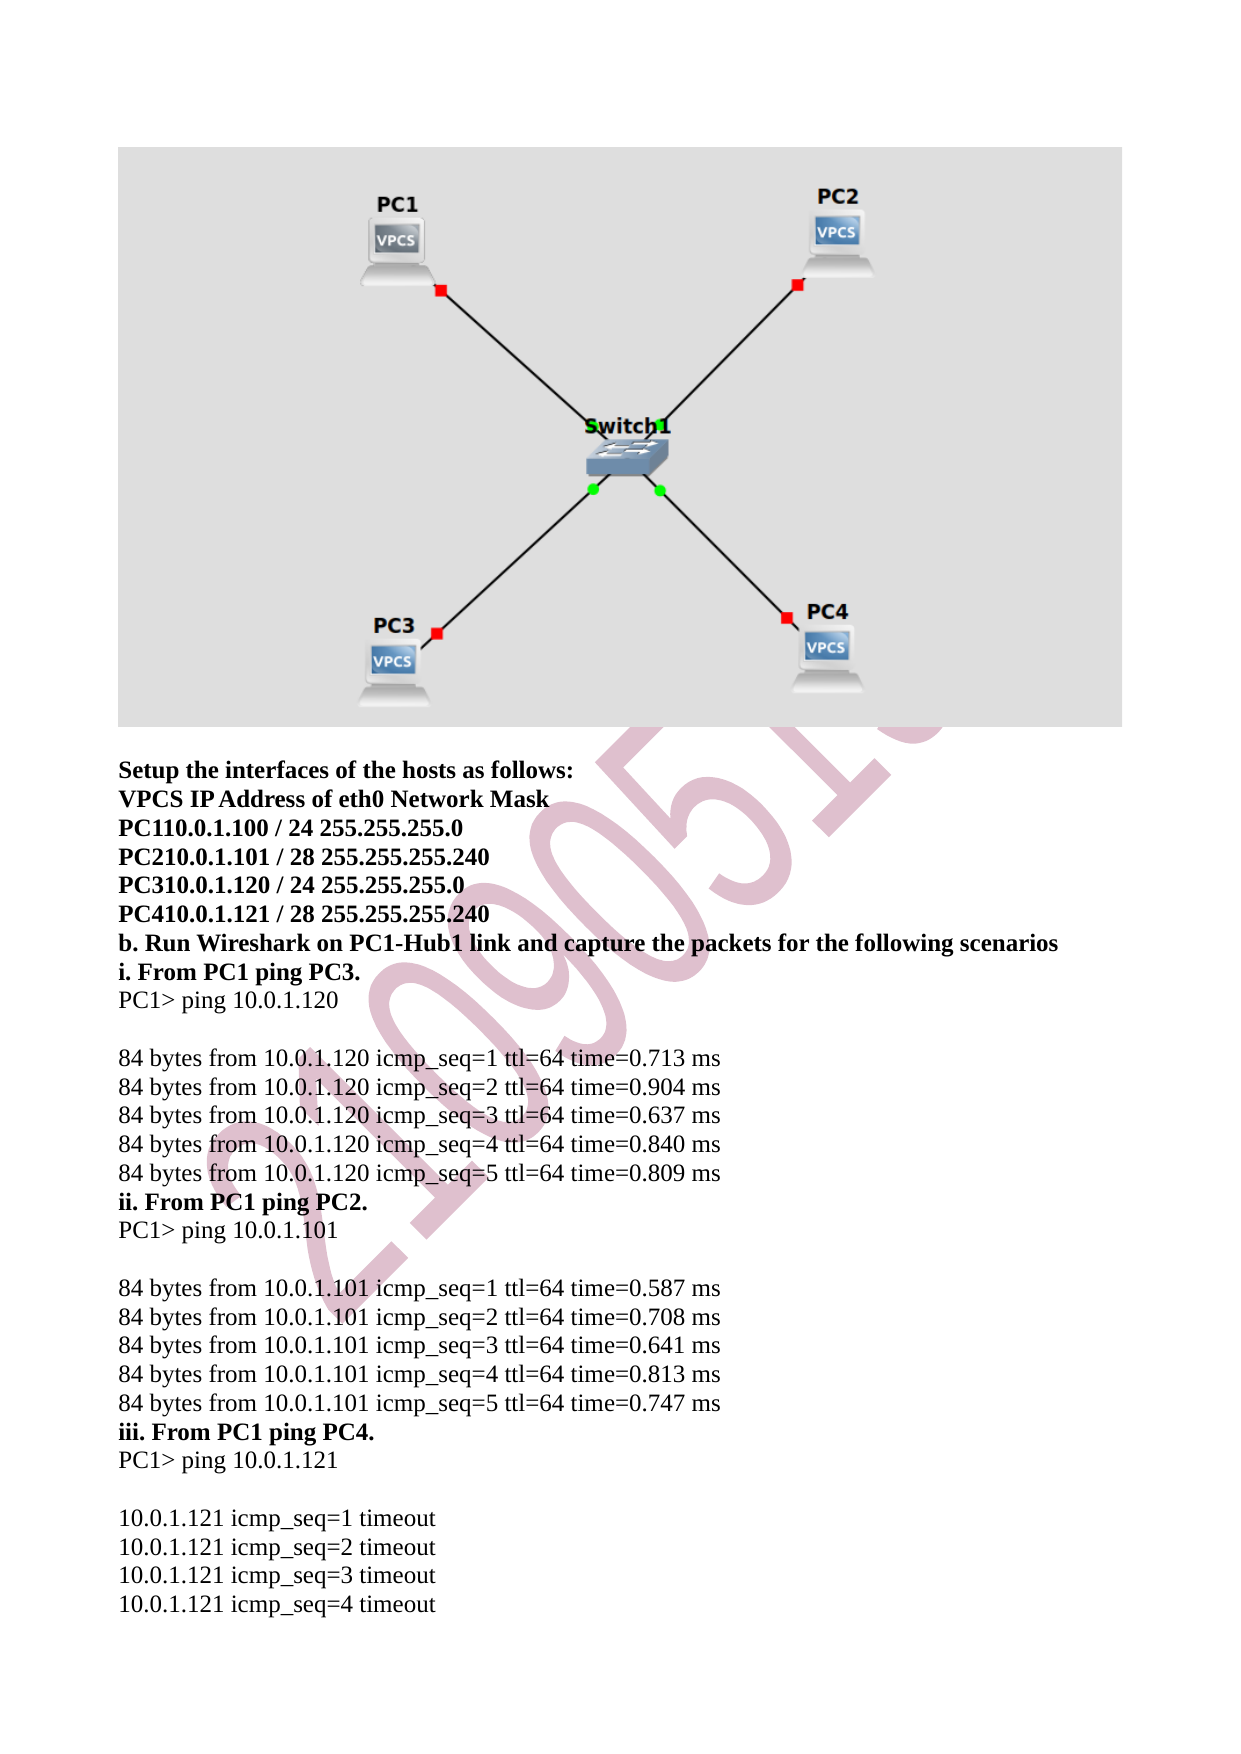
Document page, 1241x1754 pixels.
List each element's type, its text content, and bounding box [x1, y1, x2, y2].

text 84 bytes from 10.0.1.101 icmp_seq=3 ttl=64 time=0.641 ms [118, 1330, 1122, 1359]
text i. From PC1 ping PC3. [118, 957, 484, 985]
text PC410.0.1.121 / 28 255.255.255.240 [469, 904, 533, 928]
text PC410.0.1.121 / 28 255.255.255.240 [585, 899, 685, 928]
text 84 bytes from 10.0.1.120 icmp_seq=5 ttl=64 time=0.809 ms [118, 1158, 212, 1187]
text [640, 784, 684, 813]
text [668, 870, 766, 899]
text [458, 985, 604, 1014]
text 84 bytes from 10.0.1.120 icmp_seq=3 ttl=64 time=0.637 ms [118, 1100, 365, 1129]
text ii. From PC1 ping PC2. [453, 1187, 1122, 1215]
text [771, 813, 1122, 842]
text PC410.0.1.121 / 28 255.255.255.240 [692, 899, 1122, 928]
text [566, 959, 588, 985]
text [551, 842, 640, 870]
text Setup the interfaces of the hosts as follows: [118, 755, 613, 784]
text 84 bytes from 10.0.1.120 icmp_seq=2 ttl=64 time=0.904 ms [118, 1072, 299, 1100]
text PC410.0.1.121 / 28 255.255.255.240 [118, 899, 453, 928]
text 84 bytes from 10.0.1.120 icmp_seq=4 ttl=64 time=0.840 ms [394, 1129, 1122, 1158]
text 10.0.1.121 icmp_seq=4 timeout [118, 1589, 1122, 1618]
text [485, 957, 553, 985]
text [855, 784, 1122, 813]
text 84 bytes from 10.0.1.120 icmp_seq=2 ttl=64 time=0.904 ms [538, 1072, 1122, 1100]
text 84 bytes from 10.0.1.120 icmp_seq=1 ttl=64 time=0.713 ms [118, 1043, 408, 1072]
text ii. From PC1 ping PC2. [317, 1187, 434, 1215]
text 84 bytes from 10.0.1.120 icmp_seq=5 ttl=64 time=0.809 ms [304, 1158, 423, 1187]
text 84 bytes from 10.0.1.120 icmp_seq=3 ttl=64 time=0.637 ms [543, 1100, 1122, 1129]
text b. Run Wireshark on PC1-Hub1 link and capture the packets for the following scenarios [470, 928, 552, 957]
text [683, 813, 765, 842]
text [612, 985, 1122, 1014]
text 84 bytes from 10.0.1.101 icmp_seq=2 ttl=64 time=0.708 ms [118, 1302, 1122, 1330]
text 84 bytes from 10.0.1.101 icmp_seq=1 ttl=64 time=0.587 ms [366, 1273, 1122, 1302]
text PC210.0.1.101 / 28 255.255.255.240 [118, 842, 539, 870]
text [591, 957, 1122, 985]
text 84 bytes from 10.0.1.101 icmp_seq=1 ttl=64 time=0.587 ms [118, 1273, 323, 1302]
text [602, 813, 667, 842]
text [390, 985, 461, 1014]
text 84 bytes from 10.0.1.120 icmp_seq=2 ttl=64 time=0.904 ms [436, 1072, 527, 1100]
text 84 bytes from 10.0.1.120 icmp_seq=5 ttl=64 time=0.809 ms [229, 1158, 296, 1187]
text [562, 870, 666, 899]
text [824, 755, 1122, 784]
text 84 bytes from 10.0.1.120 icmp_seq=3 ttl=64 time=0.637 ms [467, 1100, 528, 1122]
text 84 bytes from 10.0.1.101 icmp_seq=5 ttl=64 time=0.747 ms [118, 1388, 1122, 1417]
text PC1> ping 10.0.1.101 [118, 1215, 306, 1244]
text b. Run Wireshark on PC1-Hub1 link and capture the packets for the following scenarios [118, 928, 460, 957]
text [640, 842, 770, 870]
text [772, 870, 1122, 899]
text PC1> ping 10.0.1.101 [322, 1215, 1122, 1244]
text 10.0.1.121 icmp_seq=2 timeout [118, 1532, 1122, 1560]
text 84 bytes from 10.0.1.101 icmp_seq=4 ttl=64 time=0.813 ms [118, 1359, 1122, 1388]
text 84 bytes from 10.0.1.120 icmp_seq=3 ttl=64 time=0.637 ms [365, 1100, 473, 1129]
text 10.0.1.121 icmp_seq=3 timeout [118, 1560, 1122, 1589]
text 84 bytes from 10.0.1.120 icmp_seq=5 ttl=64 time=0.809 ms [423, 1158, 1122, 1187]
text 84 bytes from 10.0.1.120 icmp_seq=1 ttl=64 time=0.713 ms [518, 1043, 1122, 1072]
text 84 bytes from 10.0.1.120 icmp_seq=1 ttl=64 time=0.713 ms [410, 1043, 515, 1072]
picture [118, 147, 1123, 727]
text ii. From PC1 ping PC2. [118, 1187, 300, 1215]
text 84 bytes from 10.0.1.120 icmp_seq=4 ttl=64 time=0.840 ms [274, 1129, 394, 1158]
text 84 bytes from 10.0.1.120 icmp_seq=2 ttl=64 time=0.904 ms [337, 1072, 419, 1100]
text 10.0.1.121 icmp_seq=1 timeout [118, 1503, 1122, 1532]
text 84 bytes from 10.0.1.120 icmp_seq=4 ttl=64 time=0.840 ms [118, 1129, 222, 1158]
text PC110.0.1.100 / 24 255.255.255.0 [118, 813, 538, 842]
text [789, 842, 1122, 870]
text PC410.0.1.121 / 28 255.255.255.240 [528, 899, 585, 928]
text VPCS IP Address of eth0 Network Mask [118, 784, 640, 813]
text b. Run Wireshark on PC1-Hub1 link and capture the packets for the following scenarios [615, 928, 688, 957]
text PC310.0.1.120 / 24 255.255.255.0 [118, 870, 559, 899]
text [737, 784, 836, 813]
text [624, 755, 825, 784]
text iii. From PC1 ping PC4. [118, 1417, 1122, 1445]
text [551, 822, 609, 842]
text b. Run Wireshark on PC1-Hub1 link and capture the packets for the following scenarios [707, 928, 1122, 957]
text PC1> ping 10.0.1.120 [118, 985, 370, 1014]
text PC1> ping 10.0.1.121 [118, 1445, 1122, 1474]
